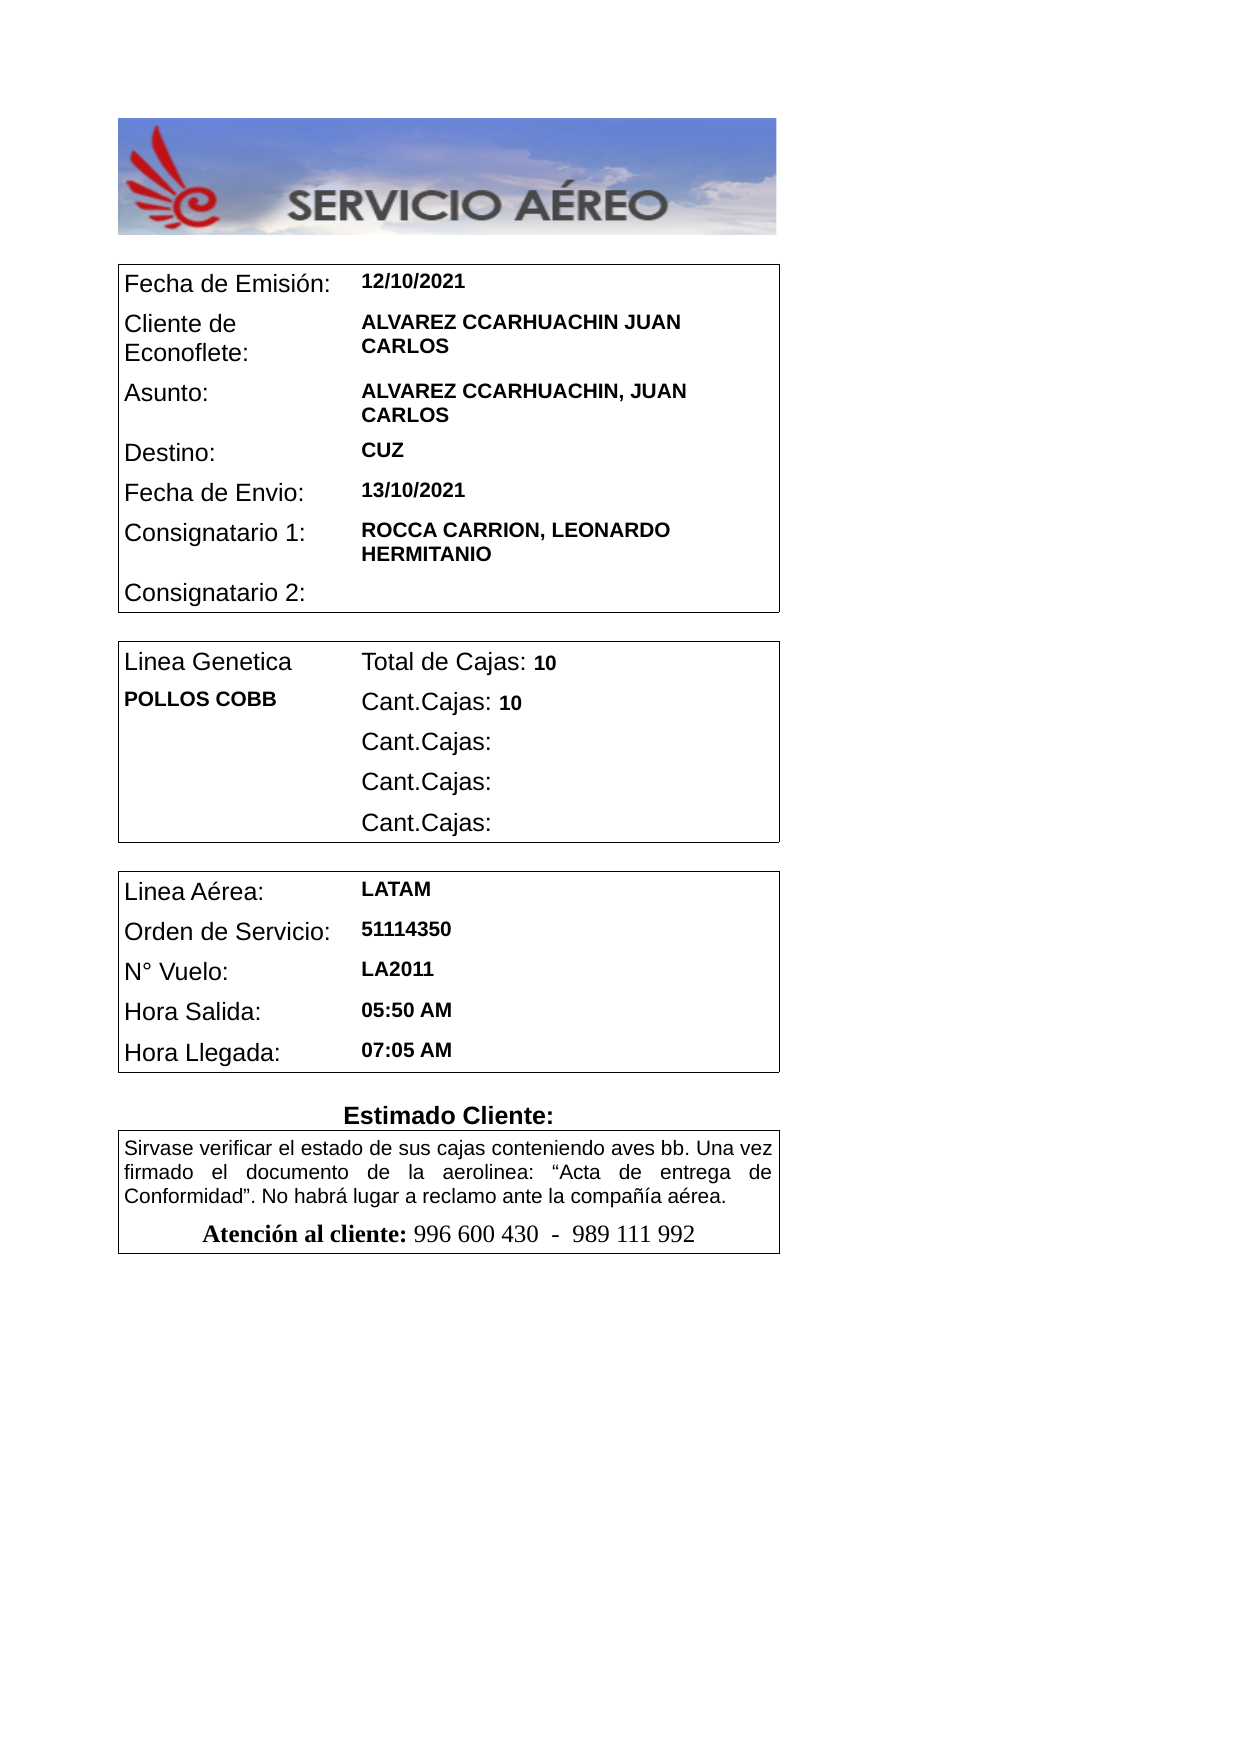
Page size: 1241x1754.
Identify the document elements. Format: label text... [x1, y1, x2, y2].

table_cell Orden de Servicio: [119, 911, 356, 951]
table_cell Cliente de Econoflete: [119, 304, 356, 373]
table_cell LATAM [356, 872, 779, 911]
table_cell [119, 721, 356, 762]
table_cell Linea Aérea: [119, 872, 356, 911]
table_cell Cant.Cajas: 10 [356, 681, 779, 721]
table_cell Estimado Cliente: [118, 1073, 779, 1130]
table_cell [356, 843, 779, 871]
table_cell ALVAREZ CCARHUACHIN, JUAN CARLOS [356, 373, 779, 432]
table_cell [119, 802, 356, 842]
table_cell Cant.Cajas: [356, 802, 779, 842]
table_cell [119, 762, 356, 802]
table_cell 13/10/2021 [356, 472, 779, 512]
table_cell Total de Cajas: 10 [356, 642, 779, 681]
table_cell Atención al cliente: 996 600 430 - 989 111 992 [119, 1213, 779, 1253]
table_cell ALVAREZ CCARHUACHIN JUAN CARLOS [356, 304, 779, 373]
table_cell Hora Llegada: [119, 1032, 356, 1072]
table_cell POLLOS COBB [119, 681, 356, 721]
table_cell [356, 572, 779, 612]
table_header Fecha de Emisión: [119, 265, 356, 304]
table_cell [118, 843, 356, 871]
table_cell Fecha de Envio: [119, 472, 356, 512]
table_cell Sirvase verificar el estado de sus cajas conteniendo aves bb. Una vez firmado el documento de la aerolinea: “Acta de entrega de Conformidad”. No habrá lugar a reclamo ante la compañía aérea. [119, 1131, 779, 1213]
table_cell Consignatario 2: [119, 572, 356, 612]
picture [118, 118, 777, 235]
table_cell ROCCA CARRION, LEONARDO HERMITANIO [356, 513, 779, 572]
table_cell Hora Salida: [119, 992, 356, 1032]
table_cell Destino: [119, 432, 356, 472]
table_cell Linea Genetica [119, 642, 356, 681]
table_cell N° Vuelo: [119, 951, 356, 992]
table_cell Cant.Cajas: [356, 762, 779, 802]
table_header 12/10/2021 [356, 265, 779, 304]
table_cell CUZ [356, 432, 779, 472]
table_cell Asunto: [119, 373, 356, 432]
table_cell Consignatario 1: [119, 513, 356, 572]
table_cell 07:05 AM [356, 1032, 779, 1072]
table_cell Cant.Cajas: [356, 721, 779, 762]
table_cell LA2011 [356, 951, 779, 992]
table_cell [356, 613, 779, 641]
table_cell 51114350 [356, 911, 779, 951]
table_cell 05:50 AM [356, 992, 779, 1032]
table_cell [118, 613, 356, 641]
